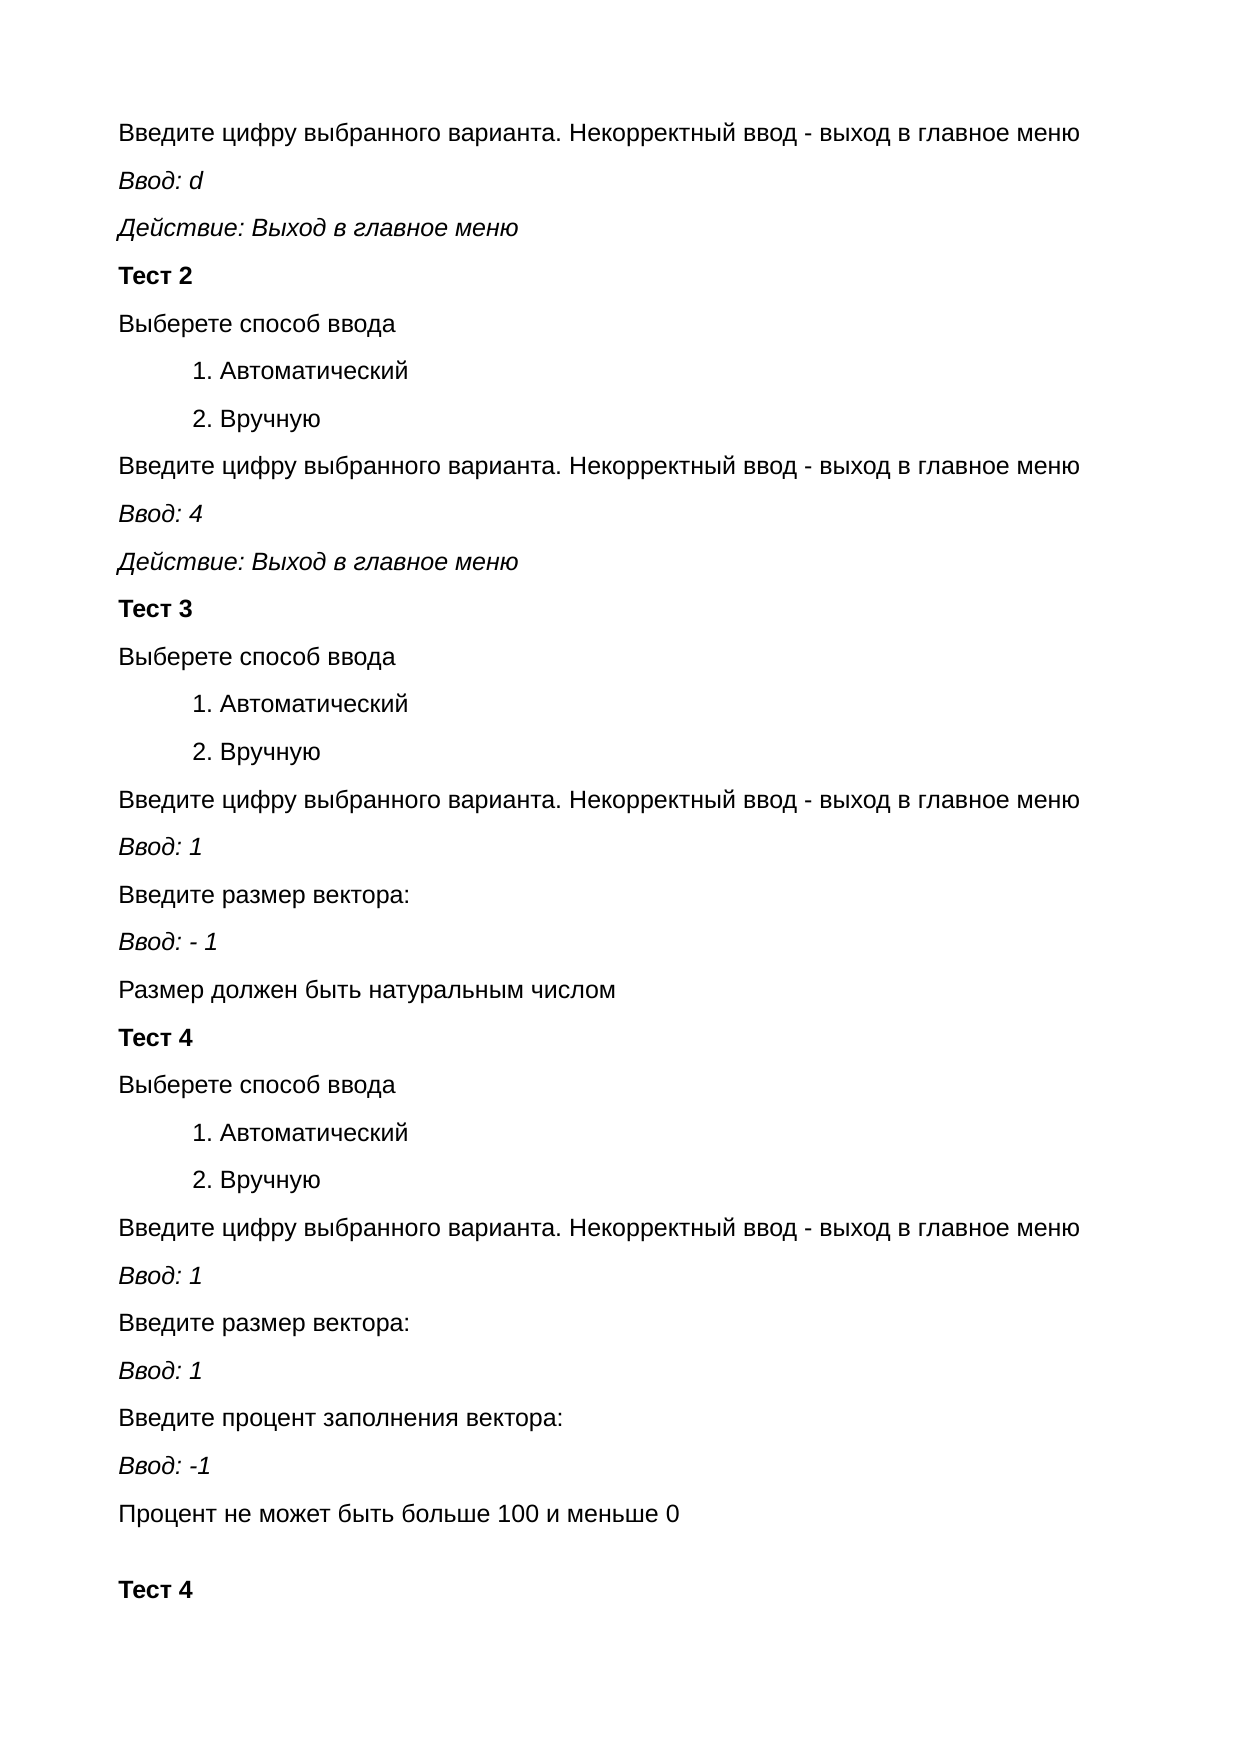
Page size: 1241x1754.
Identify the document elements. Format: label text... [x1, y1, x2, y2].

text Тест 4 [118, 1023, 1122, 1051]
text Ввод: -1 [118, 1451, 1122, 1480]
text Ввод: d [118, 166, 1122, 194]
text Действие: Выход в главное меню [118, 213, 1122, 242]
text Ввод: 1 [118, 1356, 1122, 1384]
text Введите размер вектора: [118, 1308, 1122, 1337]
text 1. Автоматический [118, 1118, 1122, 1147]
text Введите размер вектора: [118, 880, 1122, 908]
text Процент не может быть больше 100 и меньше 0 [118, 1499, 1122, 1527]
text 1. Автоматический [118, 689, 1122, 718]
text 2. Вручную [118, 737, 1122, 766]
text Ввод: 1 [118, 1261, 1122, 1289]
text Выберете способ ввода [118, 1070, 1122, 1099]
text Ввод: 1 [118, 832, 1122, 861]
text Тест 2 [118, 261, 1122, 290]
text 2. Вручную [118, 1165, 1122, 1194]
text Введите процент заполнения вектора: [118, 1403, 1122, 1432]
text Введите цифру выбранного варианта. Некорректный ввод - выход в главное меню [118, 784, 1122, 813]
text Введите цифру выбранного варианта. Некорректный ввод - выход в главное меню [118, 451, 1122, 480]
text Ввод: - 1 [118, 927, 1122, 956]
text Тест 4 [118, 1575, 1122, 1604]
text Введите цифру выбранного варианта. Некорректный ввод - выход в главное меню [118, 1213, 1122, 1242]
text Выберете способ ввода [118, 308, 1122, 337]
text Размер должен быть натуральным числом [118, 975, 1122, 1004]
text 2. Вручную [118, 404, 1122, 432]
text 1. Автоматический [118, 356, 1122, 385]
text Введите цифру выбранного варианта. Некорректный ввод - выход в главное меню [118, 118, 1122, 147]
text Ввод: 4 [118, 499, 1122, 528]
text Тест 3 [118, 594, 1122, 623]
text Действие: Выход в главное меню [118, 547, 1122, 575]
text Выберете способ ввода [118, 642, 1122, 671]
